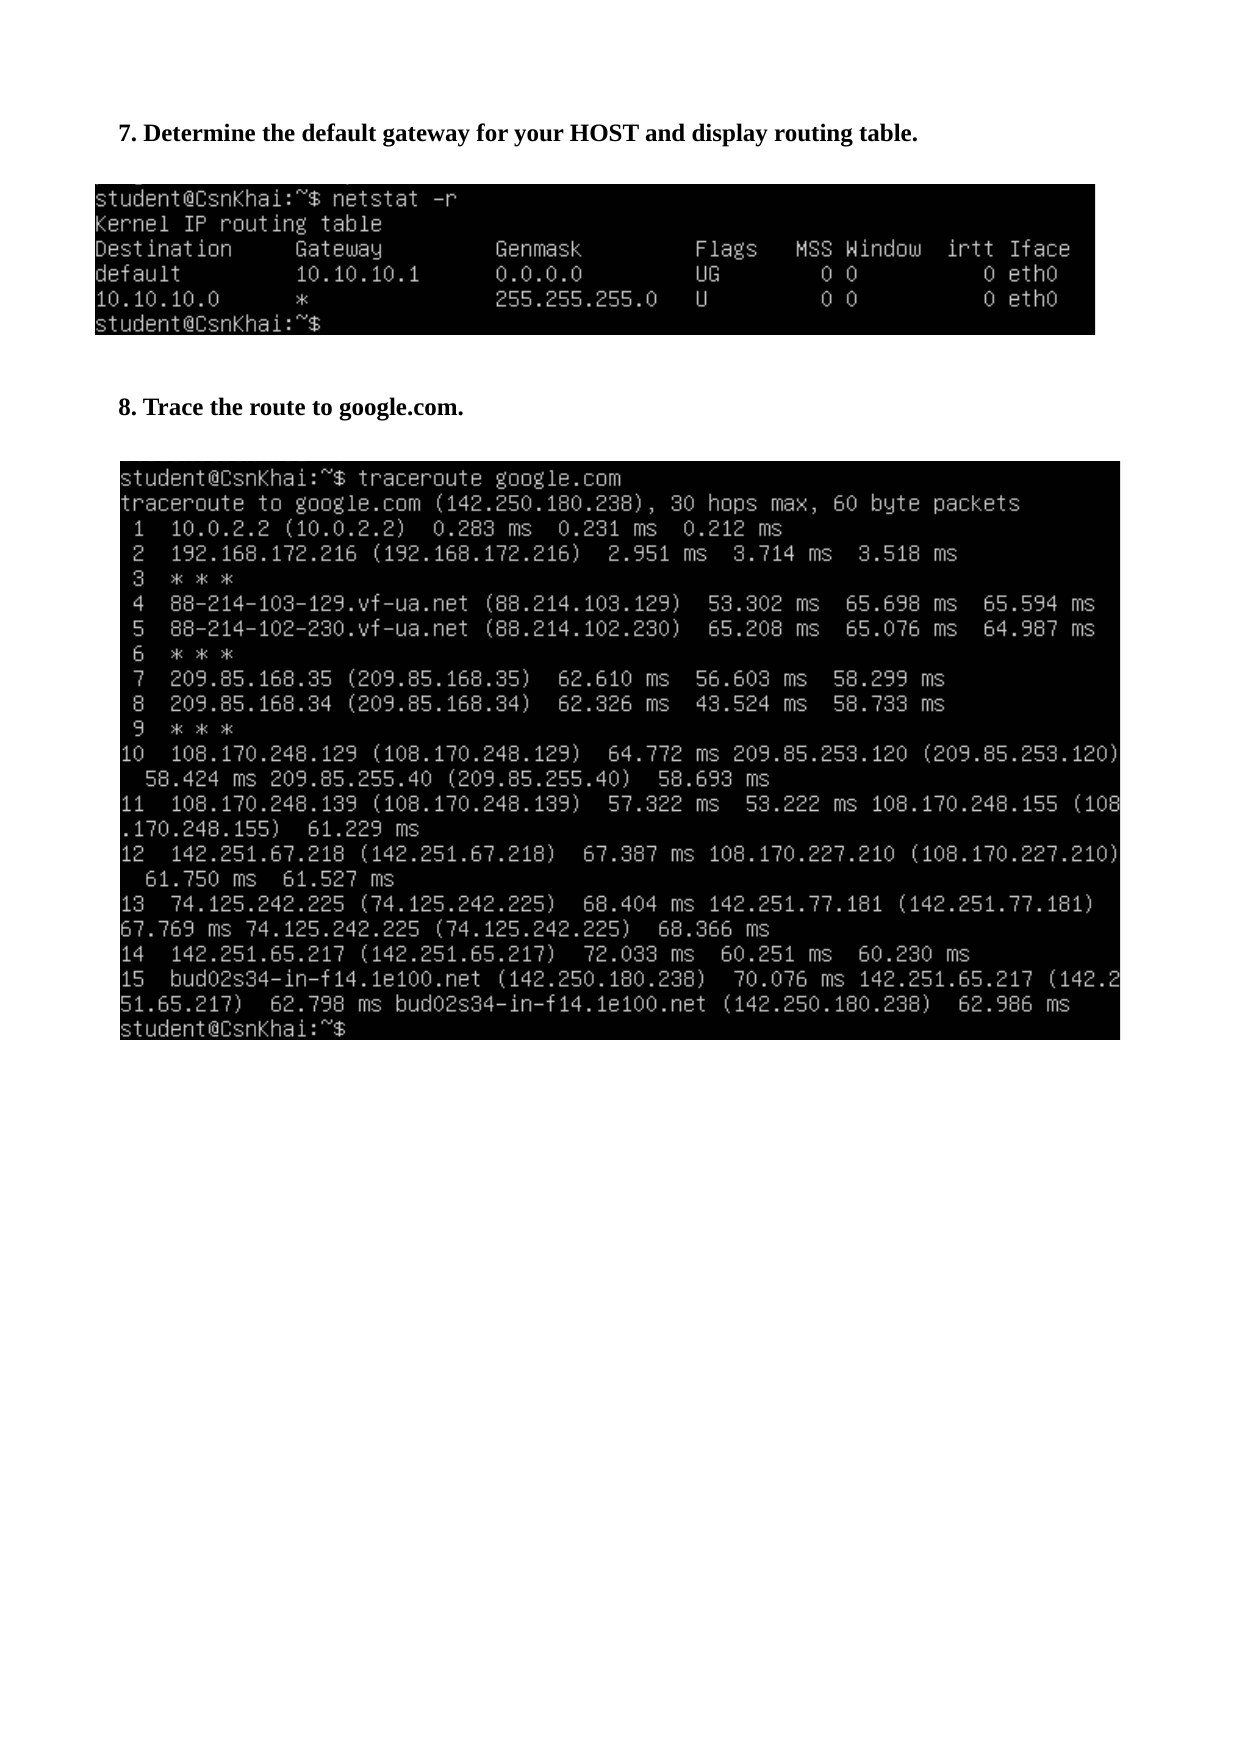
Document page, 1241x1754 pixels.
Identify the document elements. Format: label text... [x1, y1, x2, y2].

picture [120, 461, 1121, 1040]
text 7. Determine the default gateway for your HOST and display routing table. [118, 118, 1122, 147]
picture [95, 184, 1096, 335]
text 8. Trace the route to google.com. [118, 392, 1122, 421]
